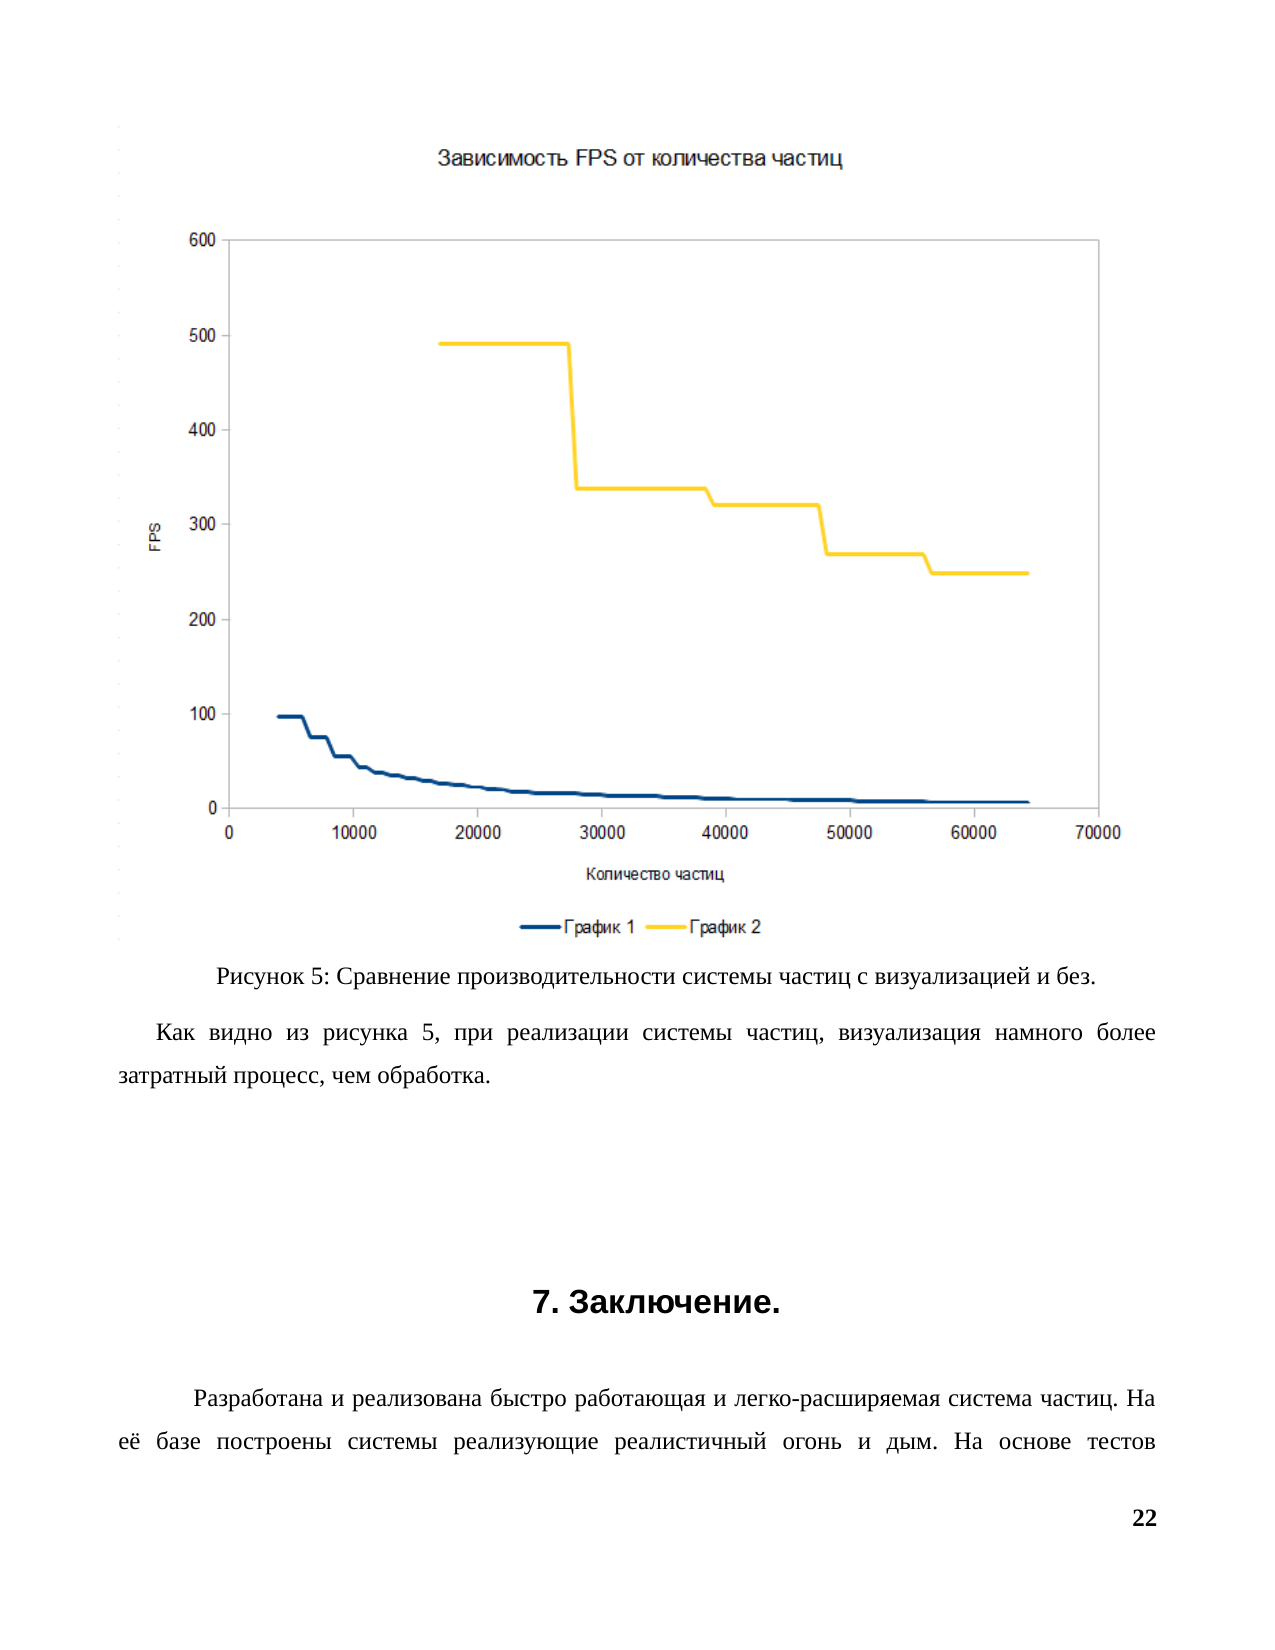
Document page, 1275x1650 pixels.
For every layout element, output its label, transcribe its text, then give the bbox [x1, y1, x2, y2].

text Разработана и реализована быстро работающая и легко-расширяемая система частиц. На её базе построены системы реализующие реалистичный огонь и дым. На основе тестов [118, 1383, 1157, 1455]
text Как видно из рисунка 5, при реализации системы частиц, визуализация намного более затратный процесс, чем обработка. [118, 1017, 1157, 1088]
picture [118, 118, 1157, 947]
text Рисунок 5: Сравнение производительности системы частиц с визуализацией и без. [118, 947, 1157, 990]
subtitle Заключение. [118, 1282, 1157, 1321]
